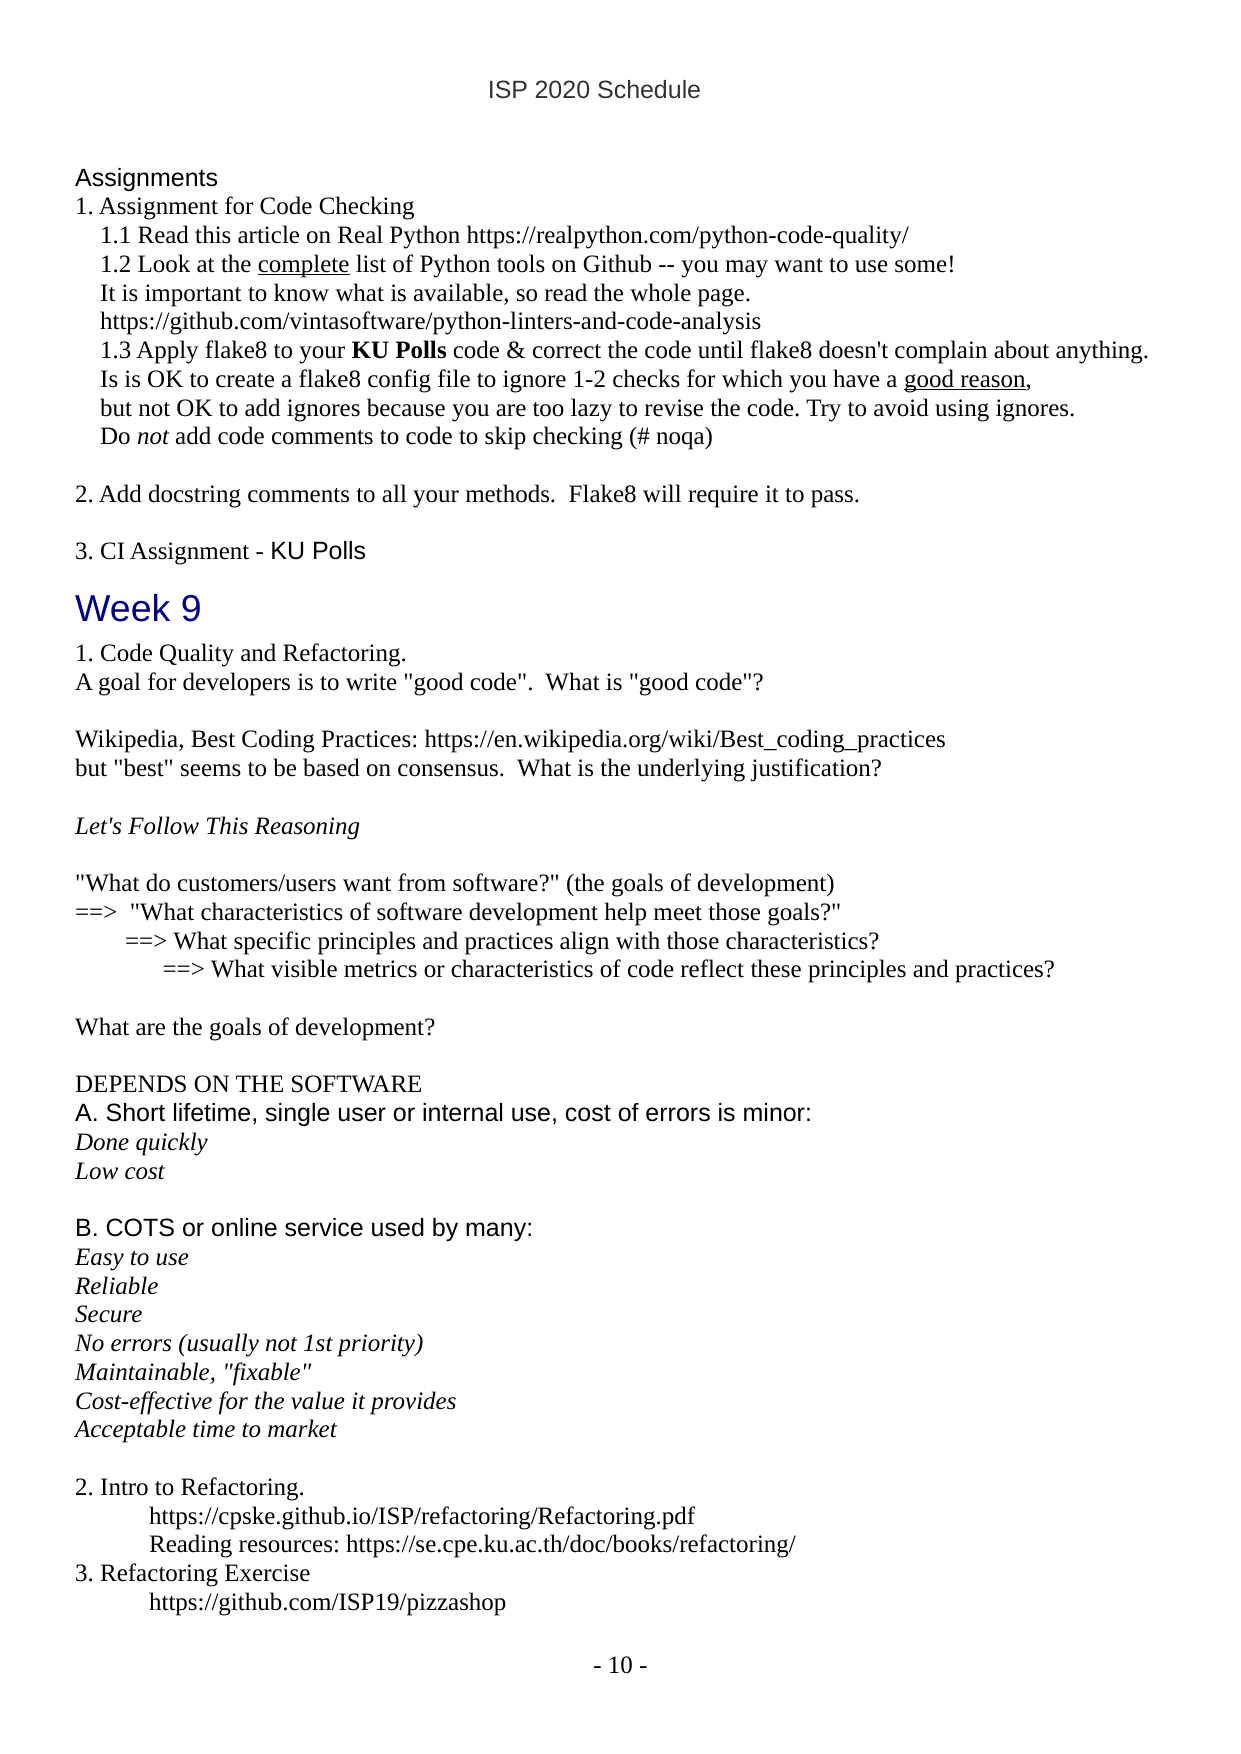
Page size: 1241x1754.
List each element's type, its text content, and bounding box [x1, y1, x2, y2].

subtitle Week 9 [75, 586, 1166, 629]
text Do not add code comments to code to skip checking (# noqa) [75, 421, 1166, 450]
text Secure [75, 1299, 1166, 1328]
text ==> What specific principles and practices align with those characteristics? [75, 926, 1166, 954]
text Acceptable time to market [75, 1414, 1166, 1443]
text but not OK to add ignores because you are too lazy to revise the code. Try to avoid using ignores. [75, 393, 1166, 421]
text What are the goals of development? [75, 1012, 1166, 1041]
text 1.2 Look at the complete list of Python tools on Github -- you may want to use some! It is important to know what is available, so read the whole page. [75, 249, 1166, 306]
text Done quickly [75, 1127, 1166, 1156]
text Low cost [75, 1156, 1166, 1184]
text https://cpske.github.io/ISP/refactoring/Refactoring.pdf [75, 1501, 1166, 1529]
text 3. Refactoring Exercise [75, 1558, 1166, 1587]
text Let's Follow This Reasoning [75, 811, 1166, 839]
text https://github.com/ISP19/pizzashop [75, 1587, 1166, 1616]
text "What do customers/users want from software?" (the goals of development) [75, 868, 1166, 897]
text Wikipedia, Best Coding Practices: https://en.wikipedia.org/wiki/Best_coding_practices [75, 724, 1166, 753]
text DEPENDS ON THE SOFTWARE [75, 1069, 1166, 1098]
text 1. Assignment for Code Checking [75, 191, 1166, 220]
text ==> "What characteristics of software development help meet those goals?" [75, 897, 1166, 926]
text Reliable [75, 1271, 1166, 1299]
text 2. Intro to Refactoring. [75, 1472, 1166, 1501]
text B. COTS or online service used by many: [75, 1213, 1166, 1242]
text A goal for developers is to write "good code". What is "good code"? [75, 667, 1166, 696]
text Reading resources: https://se.cpe.ku.ac.th/doc/books/refactoring/ [75, 1529, 1166, 1558]
text 2. Add docstring comments to all your methods. Flake8 will require it to pass. [75, 479, 1166, 508]
text but "best" seems to be based on consensus. What is the underlying justification? [75, 753, 1166, 782]
text https://github.com/vintasoftware/python-linters-and-code-analysis [75, 306, 1166, 335]
text Assignments [75, 163, 1166, 191]
text 1. Code Quality and Refactoring. [75, 638, 1166, 667]
text 1.3 Apply flake8 to your KU Polls code & correct the code until flake8 doesn't complain about anything. Is is OK to create a flake8 config file to ignore 1-2 checks for which you have a good reason, [75, 335, 1166, 393]
text ==> What visible metrics or characteristics of code reflect these principles and practices? [75, 954, 1166, 983]
text A. Short lifetime, single user or internal use, cost of errors is minor: [75, 1098, 1166, 1127]
text Easy to use [75, 1242, 1166, 1271]
text No errors (usually not 1st priority) [75, 1328, 1166, 1357]
text 1.1 Read this article on Real Python https://realpython.com/python-code-quality/ [75, 220, 1166, 249]
text Cost-effective for the value it provides [75, 1386, 1166, 1414]
text Maintainable, "fixable" [75, 1357, 1166, 1386]
text 3. CI Assignment - KU Polls [75, 536, 1166, 565]
